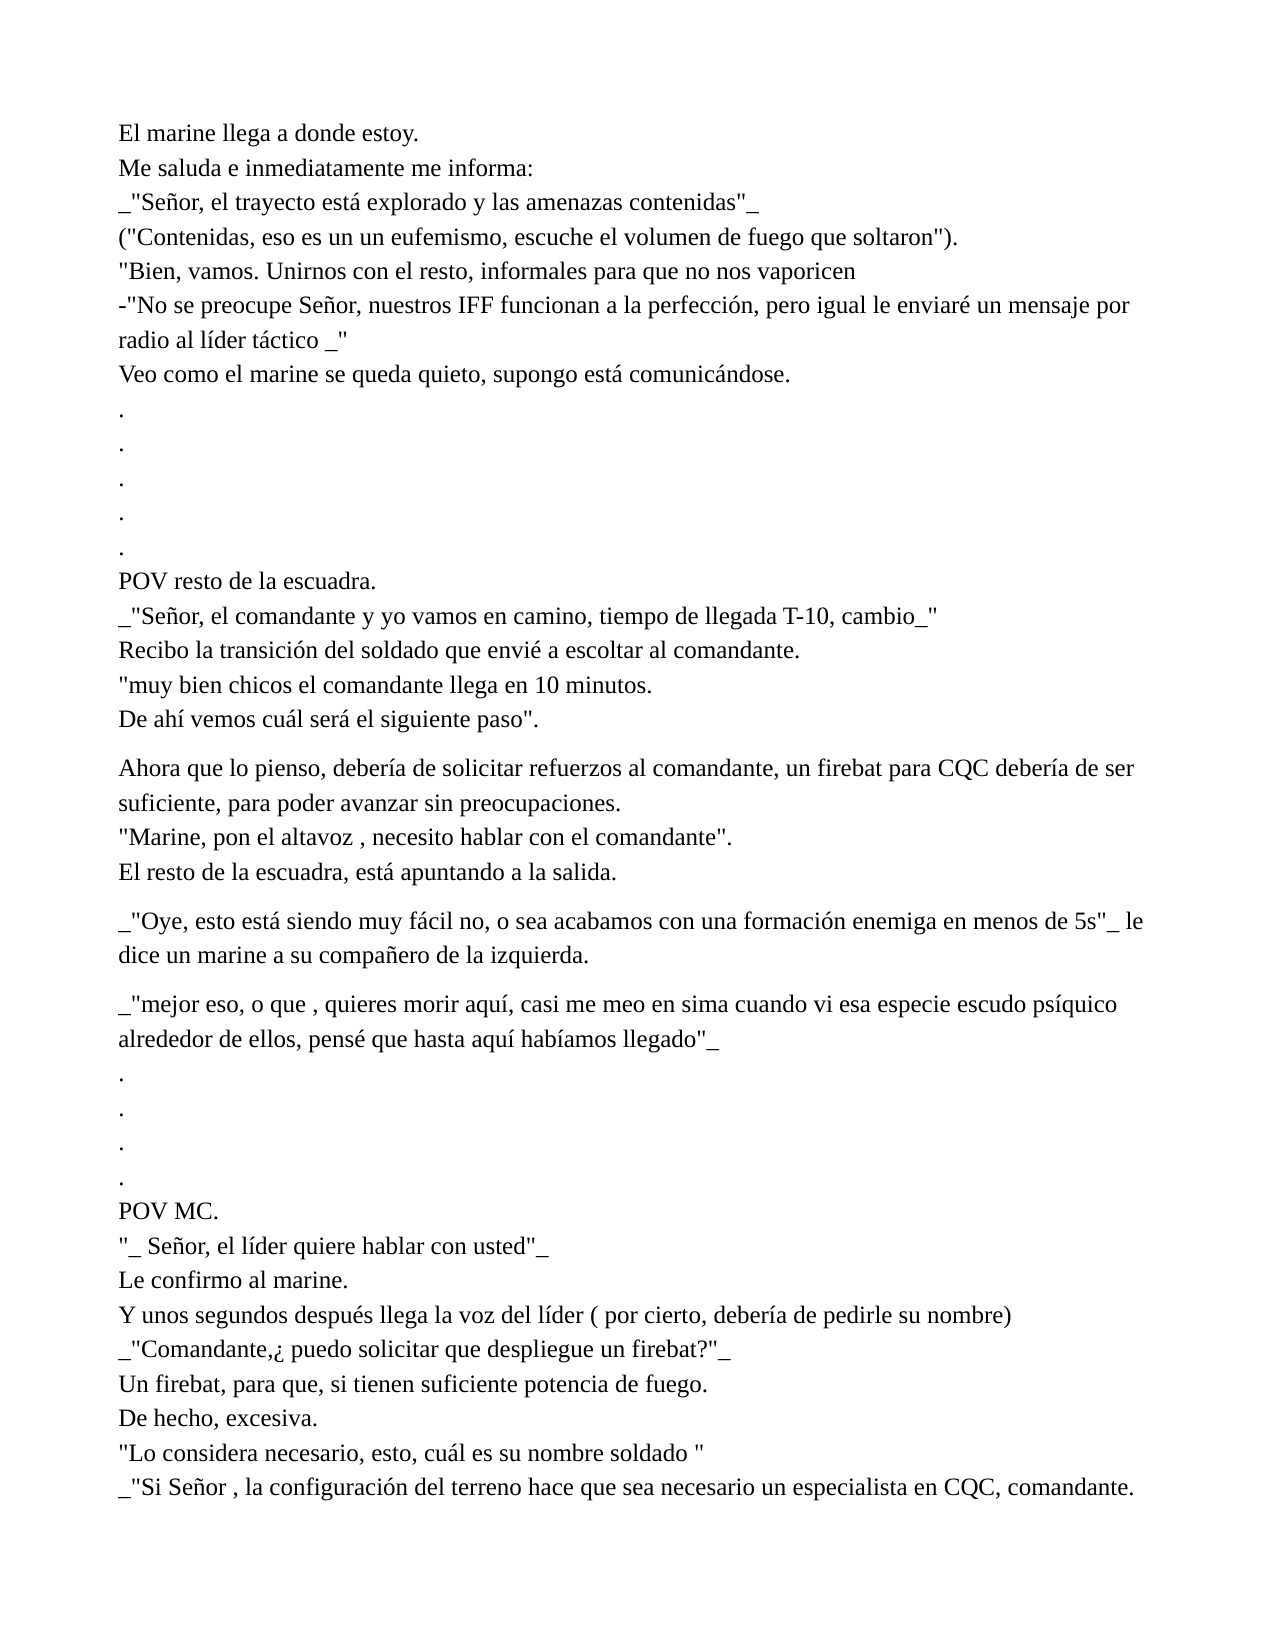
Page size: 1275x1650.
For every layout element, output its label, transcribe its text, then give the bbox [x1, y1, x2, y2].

text _"mejor eso, o que , quieres morir aquí, casi me meo en sima cuando vi esa especie escudo psíquico alrededor de ellos, pensé que hasta aquí habíamos llegado"_ . . . . POV MC. "_ Señor, el líder quiere hablar con usted"_ Le confirmo al marine. Y unos segundos después llega la voz del líder ( por cierto, debería de pedirle su nombre) _"Comandante,¿ puedo solicitar que despliegue un firebat?"_ Un firebat, para que, si tienen suficiente potencia de fuego. De hecho, excesiva. "Lo considera necesario, esto, cuál es su nombre soldado " _"Si Señor , la configuración del terreno hace que sea necesario un especialista en CQC, comandante. [118, 989, 1157, 1501]
text El marine llega a donde estoy. Me saluda e inmediatamente me informa: _"Señor, el trayecto está explorado y las amenazas contenidas"_ ("Contenidas, eso es un un eufemismo, escuche el volumen de fuego que soltaron"). "Bien, vamos. Unirnos con el resto, informales para que no nos vaporicen -"No se preocupe Señor, nuestros IFF funcionan a la perfección, pero igual le enviaré un mensaje por radio al líder táctico _" Veo como el marine se queda quieto, supongo está comunicándose. . . . . . POV resto de la escuadra. _"Señor, el comandante y yo vamos en camino, tiempo de llegada T-10, cambio_" Recibo la transición del soldado que envié a escoltar al comandante. "muy bien chicos el comandante llega en 10 minutos. De ahí vemos cuál será el siguiente paso". [118, 118, 1157, 733]
text _"Oye, esto está siendo muy fácil no, o sea acabamos con una formación enemiga en menos de 5s"_ le dice un marine a su compañero de la izquierda. [118, 906, 1157, 969]
text Ahora que lo pienso, debería de solicitar refuerzos al comandante, un firebat para CQC debería de ser suficiente, para poder avanzar sin preocupaciones. "Marine, pon el altavoz , necesito hablar con el comandante". El resto de la escuadra, está apuntando a la salida. [118, 753, 1157, 886]
